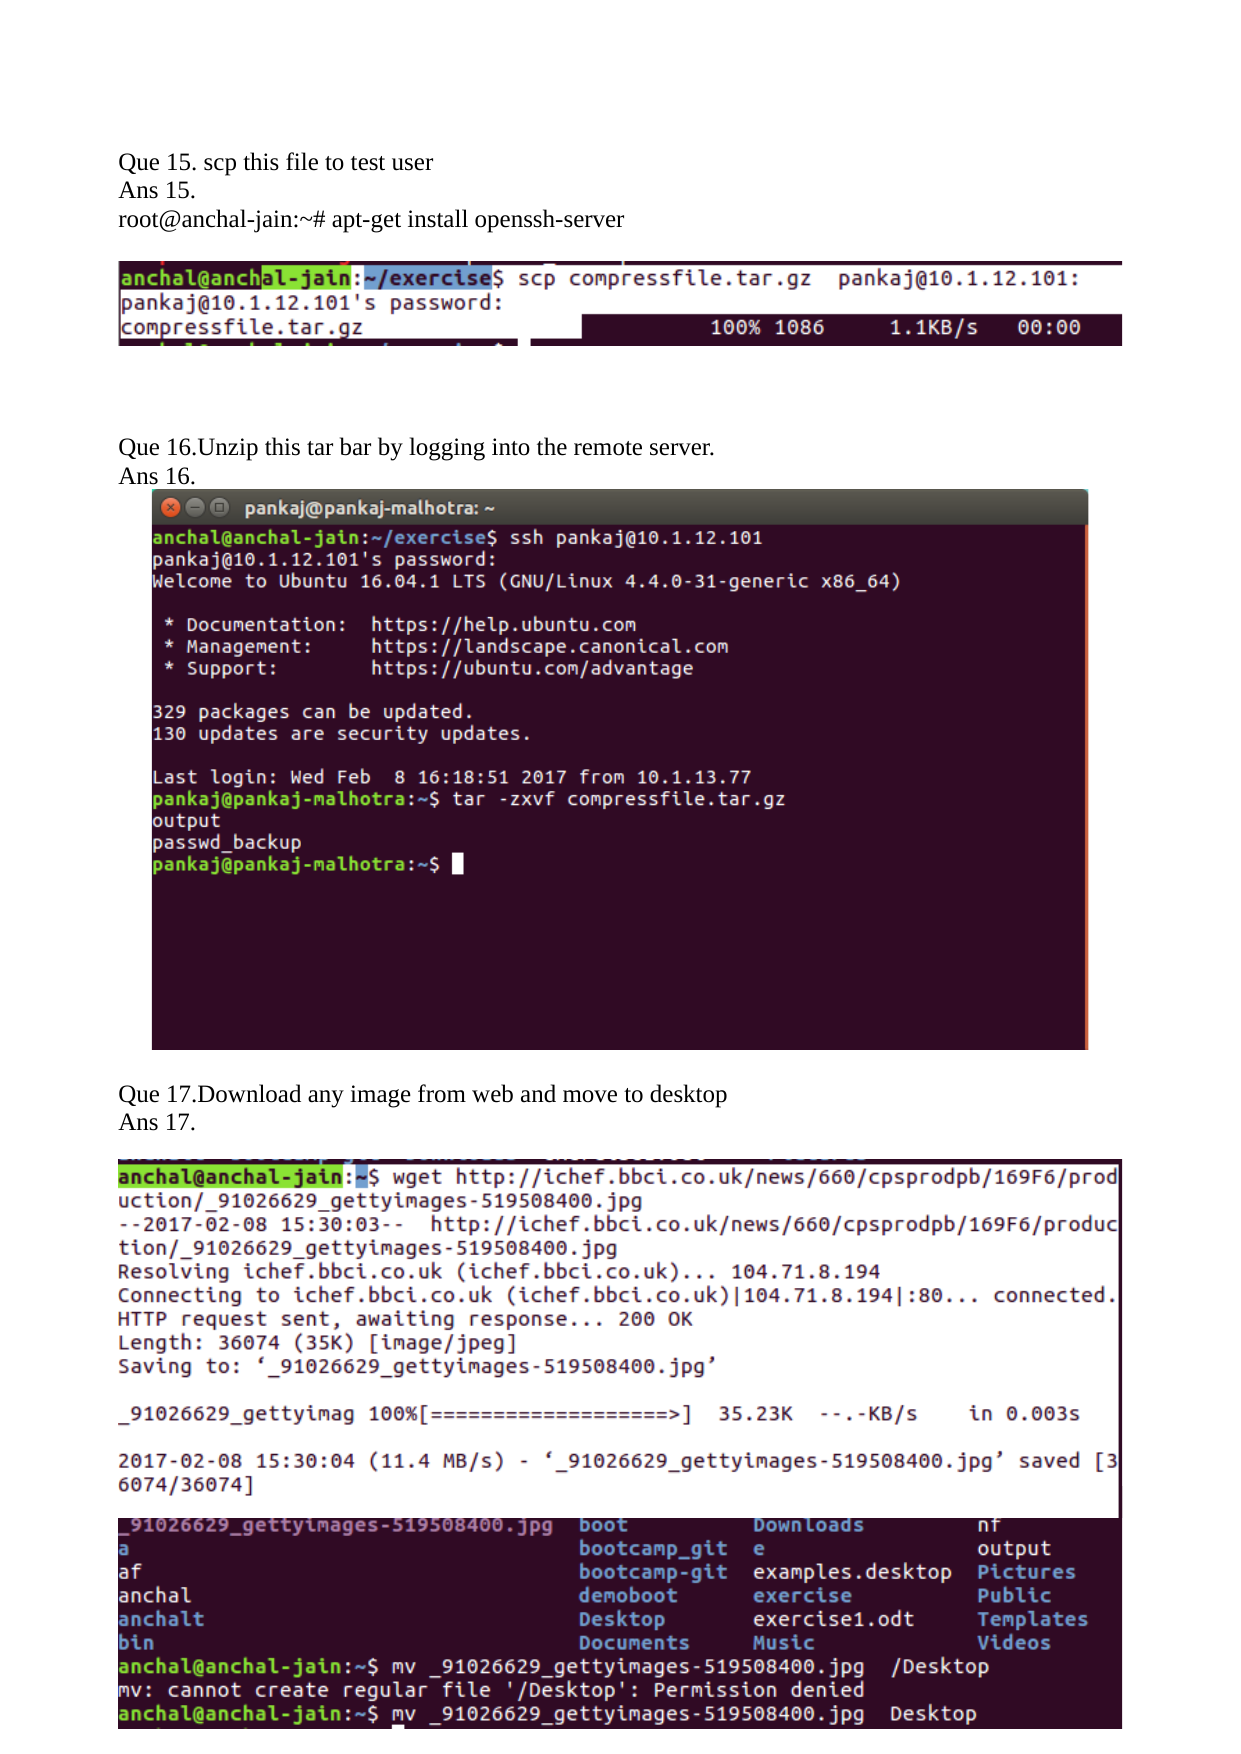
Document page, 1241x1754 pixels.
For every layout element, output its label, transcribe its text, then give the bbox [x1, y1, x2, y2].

text Ans 17. [118, 1107, 1122, 1136]
text Que 17.Download any image from web and move to desktop [118, 1079, 1122, 1107]
picture [151, 489, 1089, 1050]
picture [118, 261, 1123, 346]
text Que 16.Unzip this tar bar by logging into the remote server. [118, 432, 1122, 461]
text Ans 15. [118, 176, 1122, 204]
text Ans 16. [118, 461, 1122, 489]
text Que 15. scp this file to test user [118, 147, 1122, 176]
picture [118, 1159, 1123, 1729]
text root@anchal-jain:~# apt-get install openssh-server [118, 204, 1122, 233]
